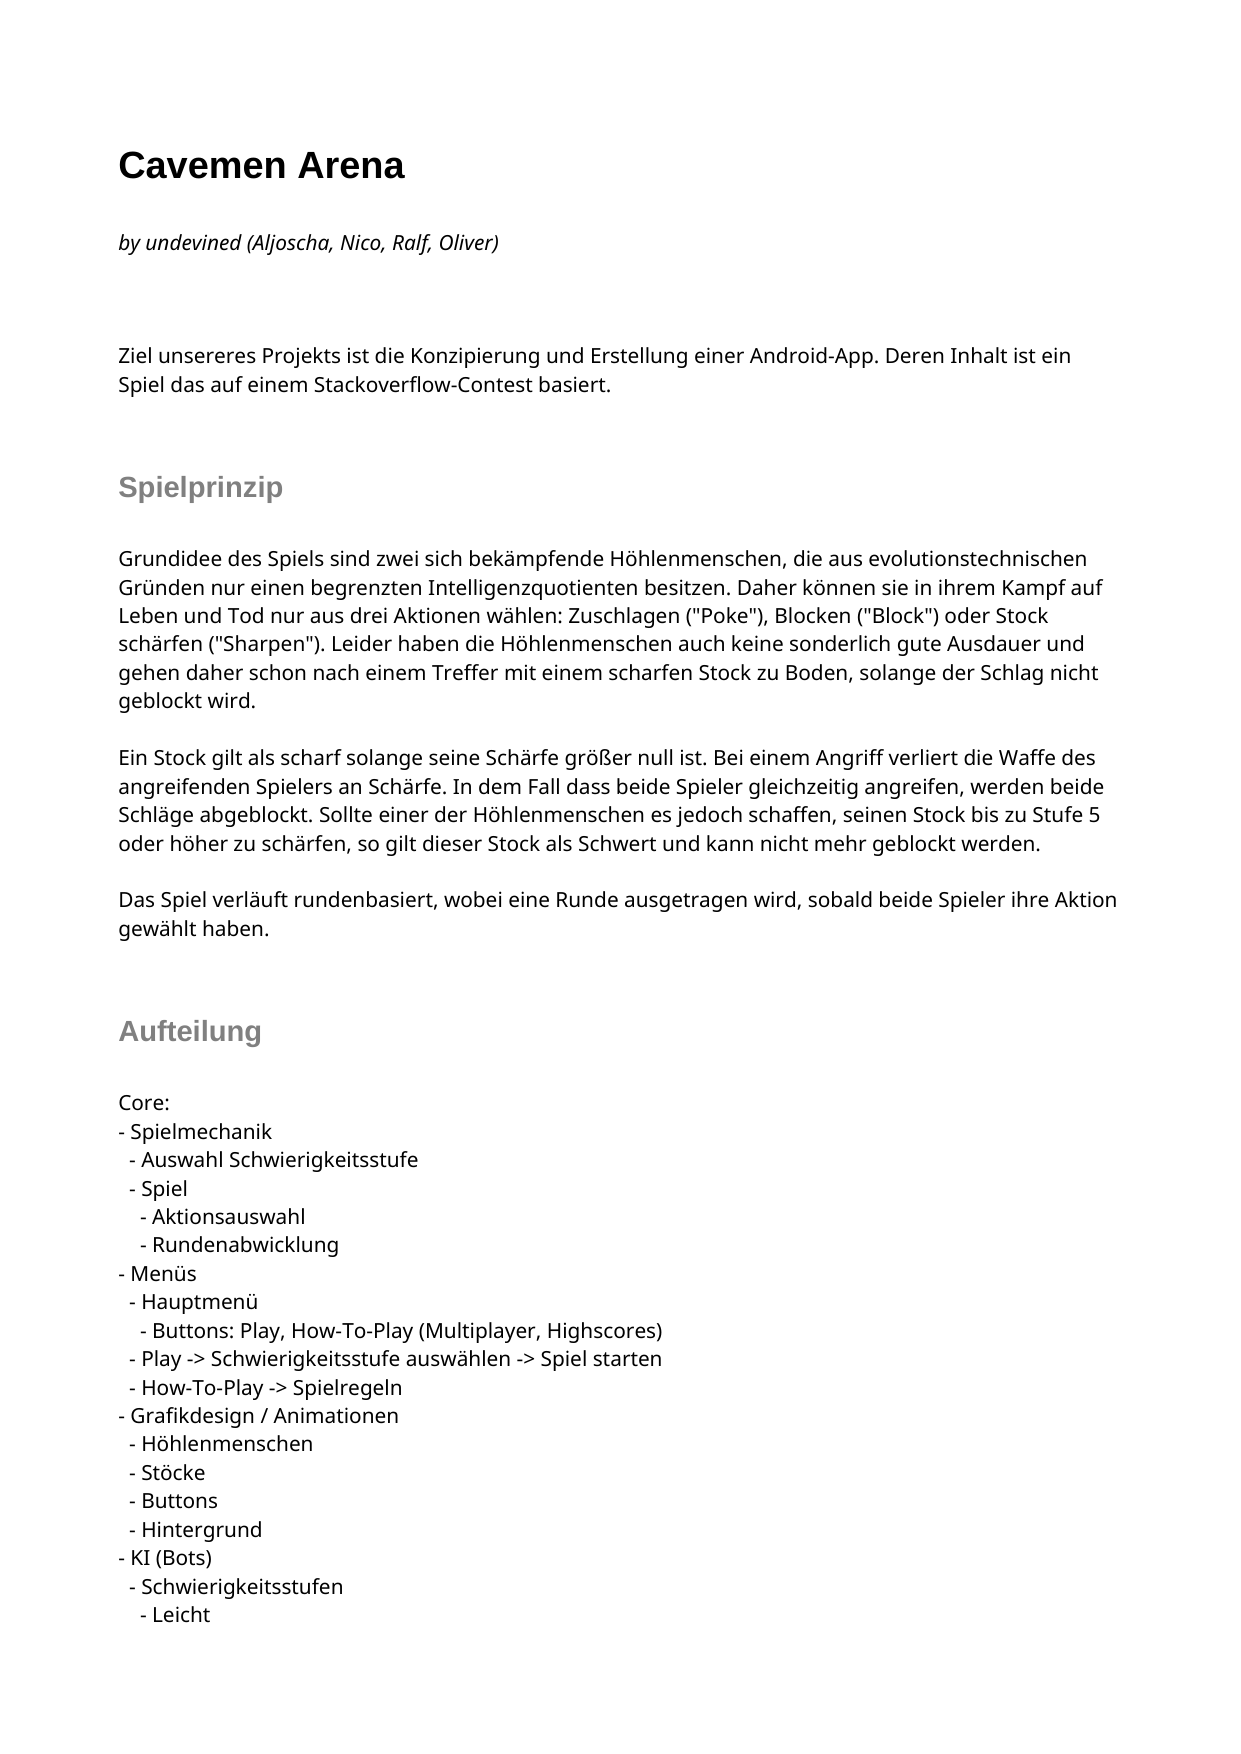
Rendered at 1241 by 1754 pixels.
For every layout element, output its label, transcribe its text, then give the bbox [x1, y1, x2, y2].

text - Buttons [118, 1486, 1122, 1515]
text - Hintergrund [118, 1515, 1122, 1543]
text - Rundenabwicklung [118, 1231, 1122, 1259]
text - Auswahl Schwierigkeitsstufe [118, 1145, 1122, 1174]
text Das Spiel verläuft rundenbasiert, wobei eine Runde ausgetragen wird, sobald beide Spieler ihre Aktion gewählt haben. [118, 886, 1122, 942]
subtitle Aufteilung [118, 1014, 1122, 1047]
text - Schwierigkeitsstufen [118, 1572, 1122, 1600]
text - Leicht [118, 1600, 1122, 1629]
text Core: [118, 1088, 1122, 1117]
text - Spielmechanik [118, 1117, 1122, 1145]
subtitle Spielprinzip [118, 470, 1122, 503]
text - Hauptmenü [118, 1287, 1122, 1316]
text - Spiel [118, 1174, 1122, 1202]
text Ziel unsereres Projekts ist die Konzipierung und Erstellung einer Android-App. Deren Inhalt ist ein Spiel das auf einem Stackoverflow-Contest basiert. [118, 341, 1122, 398]
text by undevined (Aljoscha, Nico, Ralf, Oliver) [118, 228, 1122, 256]
text Ein Stock gilt als scharf solange seine Schärfe größer null ist. Bei einem Angriff verliert die Waffe des angreifenden Spielers an Schärfe. In dem Fall dass beide Spieler gleichzeitig angreifen, werden beide Schläge abgeblockt. Sollte einer der Höhlenmenschen es jedoch schaffen, seinen Stock bis zu Stufe 5 oder höher zu schärfen, so gilt dieser Stock als Schwert und kann nicht mehr geblockt werden. [118, 743, 1122, 857]
text - Play -> Schwierigkeitsstufe auswählen -> Spiel starten [118, 1344, 1122, 1373]
text - Aktionsauswahl [118, 1202, 1122, 1231]
text Grundidee des Spiels sind zwei sich bekämpfende Höhlenmenschen, die aus evolutionstechnischen Gründen nur einen begrenzten Intelligenzquotienten besitzen. Daher können sie in ihrem Kampf auf Leben und Tod nur aus drei Aktionen wählen: Zuschlagen ("Poke"), Blocken ("Block") oder Stock schärfen ("Sharpen"). Leider haben die Höhlenmenschen auch keine sonderlich gute Ausdauer und gehen daher schon nach einem Treffer mit einem scharfen Stock zu Boden, solange der Schlag nicht geblockt wird. [118, 544, 1122, 715]
subtitle Cavemen Arena [118, 143, 1122, 187]
text - Höhlenmenschen [118, 1429, 1122, 1458]
text - Menüs [118, 1259, 1122, 1287]
text - How-To-Play -> Spielregeln [118, 1373, 1122, 1401]
text - Buttons: Play, How-To-Play (Multiplayer, Highscores) [118, 1316, 1122, 1344]
text - Stöcke [118, 1458, 1122, 1486]
text - Grafikdesign / Animationen [118, 1401, 1122, 1429]
text - KI (Bots) [118, 1543, 1122, 1572]
